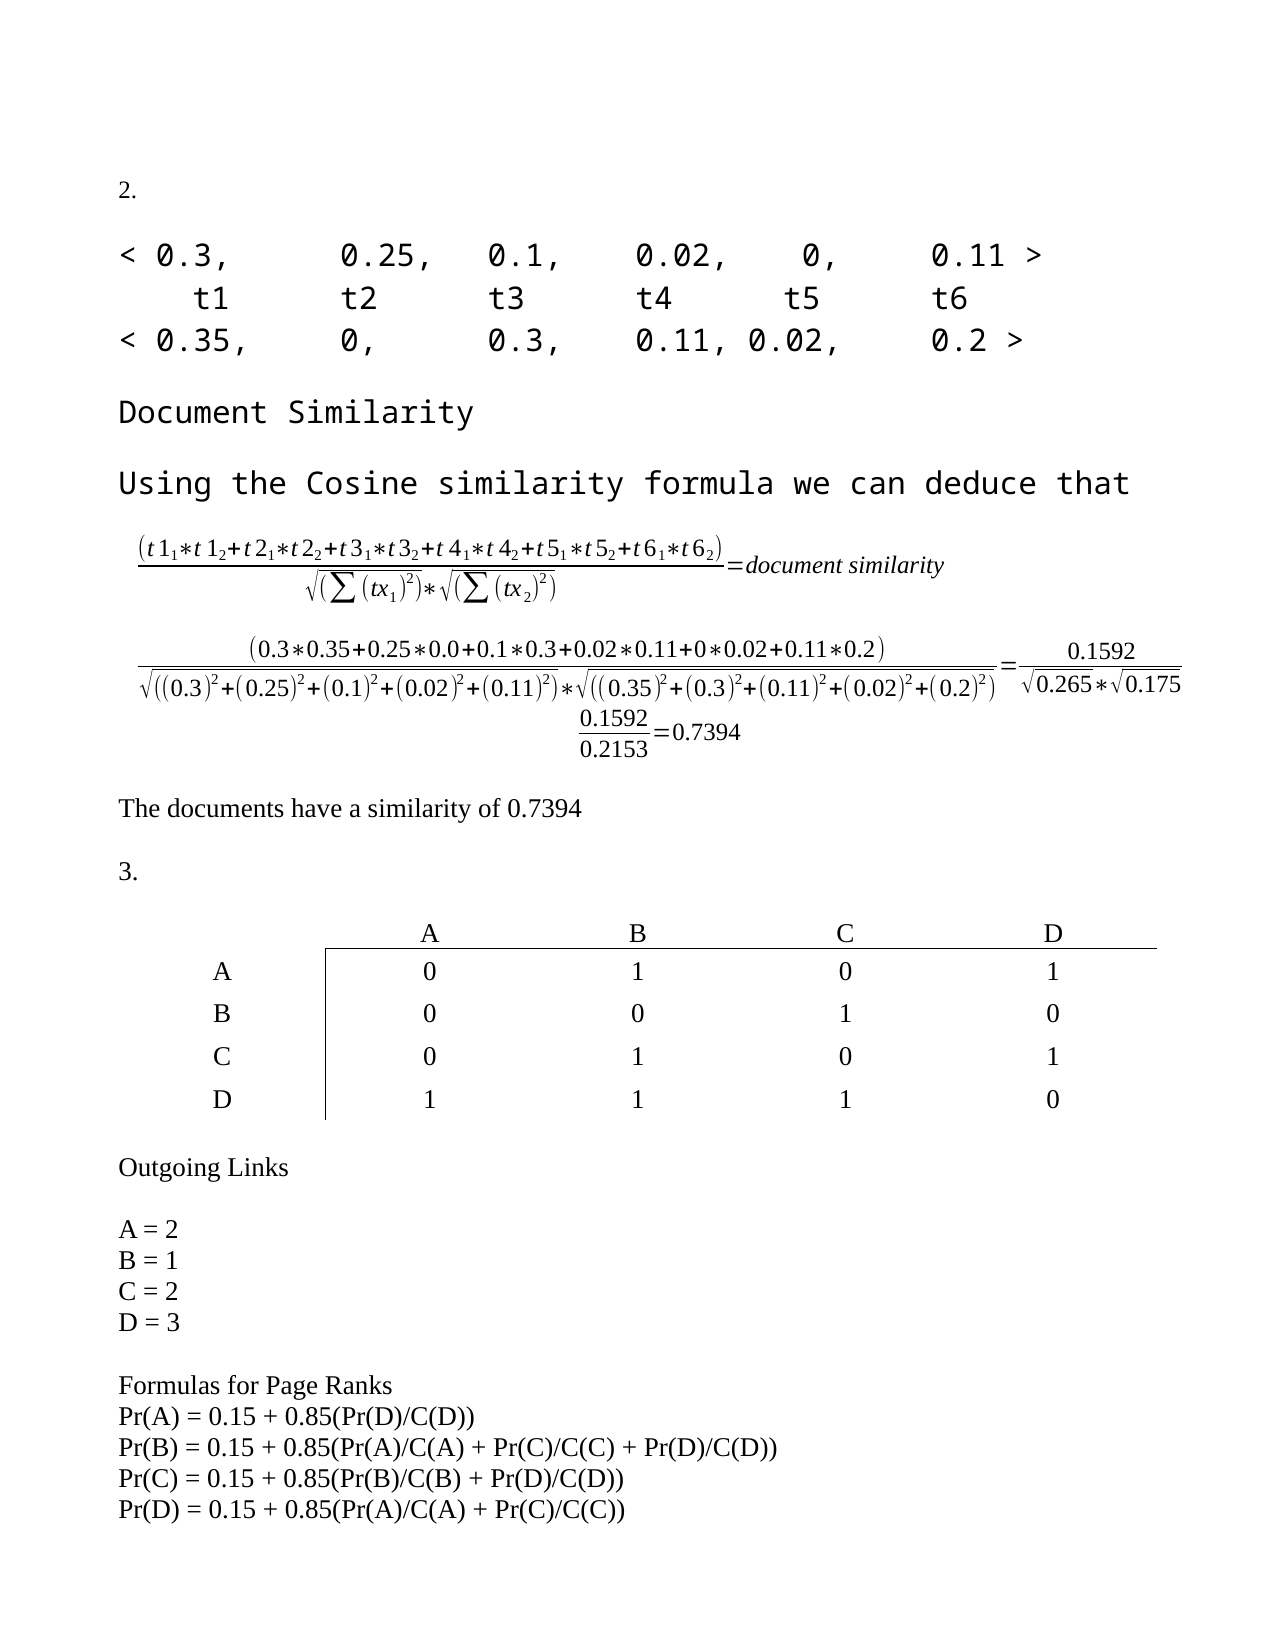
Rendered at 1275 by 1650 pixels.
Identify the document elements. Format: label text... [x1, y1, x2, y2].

table_cell A [118, 948, 325, 992]
text D = 3 [118, 1307, 1157, 1338]
text Pr(B) = 0.15 + 0.85(Pr(A)/C(A) + Pr(C)/C(C) + Pr(D)/C(D)) [118, 1431, 1157, 1462]
table_cell 1 [326, 1077, 533, 1120]
text Using the Cosine similarity formula we can deduce that [118, 461, 1157, 504]
table_cell 1 [534, 949, 741, 992]
table_header [118, 917, 326, 948]
table_header B [534, 917, 741, 948]
table_cell 1 [741, 992, 949, 1034]
table_cell 0 [326, 992, 533, 1034]
text B = 1 [118, 1244, 1157, 1275]
table_cell 0 [326, 949, 533, 992]
table_cell 0 [741, 949, 949, 992]
table_header C [741, 917, 949, 948]
table_cell 1 [534, 1035, 741, 1077]
text Pr(D) = 0.15 + 0.85(Pr(A)/C(A) + Pr(C)/C(C)) [118, 1493, 1157, 1524]
table_cell B [118, 992, 325, 1034]
table_cell 0 [534, 992, 741, 1034]
text Document Similarity [118, 390, 1157, 432]
table_cell 1 [949, 949, 1157, 992]
text t1 t2 t3 t4 t5 t6 [118, 276, 1157, 318]
table_header A [326, 917, 533, 948]
text Formulas for Page Ranks [118, 1369, 1157, 1400]
text Outgoing Links [118, 1151, 1157, 1182]
table_cell D [118, 1077, 325, 1120]
table_cell 1 [534, 1077, 741, 1120]
table_cell 0 [949, 992, 1157, 1034]
text A = 2 [118, 1213, 1157, 1244]
table_cell 1 [949, 1035, 1157, 1077]
text < 0.35, 0, 0.3, 0.11, 0.02, 0.2 > [118, 318, 1157, 361]
text C = 2 [118, 1275, 1157, 1307]
text Pr(A) = 0.15 + 0.85(Pr(D)/C(D)) [118, 1400, 1157, 1431]
text < 0.3, 0.25, 0.1, 0.02, 0, 0.11 > [118, 233, 1157, 276]
table_cell 0 [949, 1077, 1157, 1120]
table_cell 0 [326, 1035, 533, 1077]
table_cell 0 [741, 1035, 949, 1077]
text Pr(C) = 0.15 + 0.85(Pr(B)/C(B) + Pr(D)/C(D)) [118, 1462, 1157, 1493]
text The documents have a similarity of 0.7394 [118, 792, 1157, 824]
table_cell 1 [741, 1077, 949, 1120]
text 2. [118, 176, 1157, 204]
table_header D [949, 917, 1157, 948]
text 3. [118, 855, 1157, 886]
table_cell C [118, 1035, 325, 1077]
